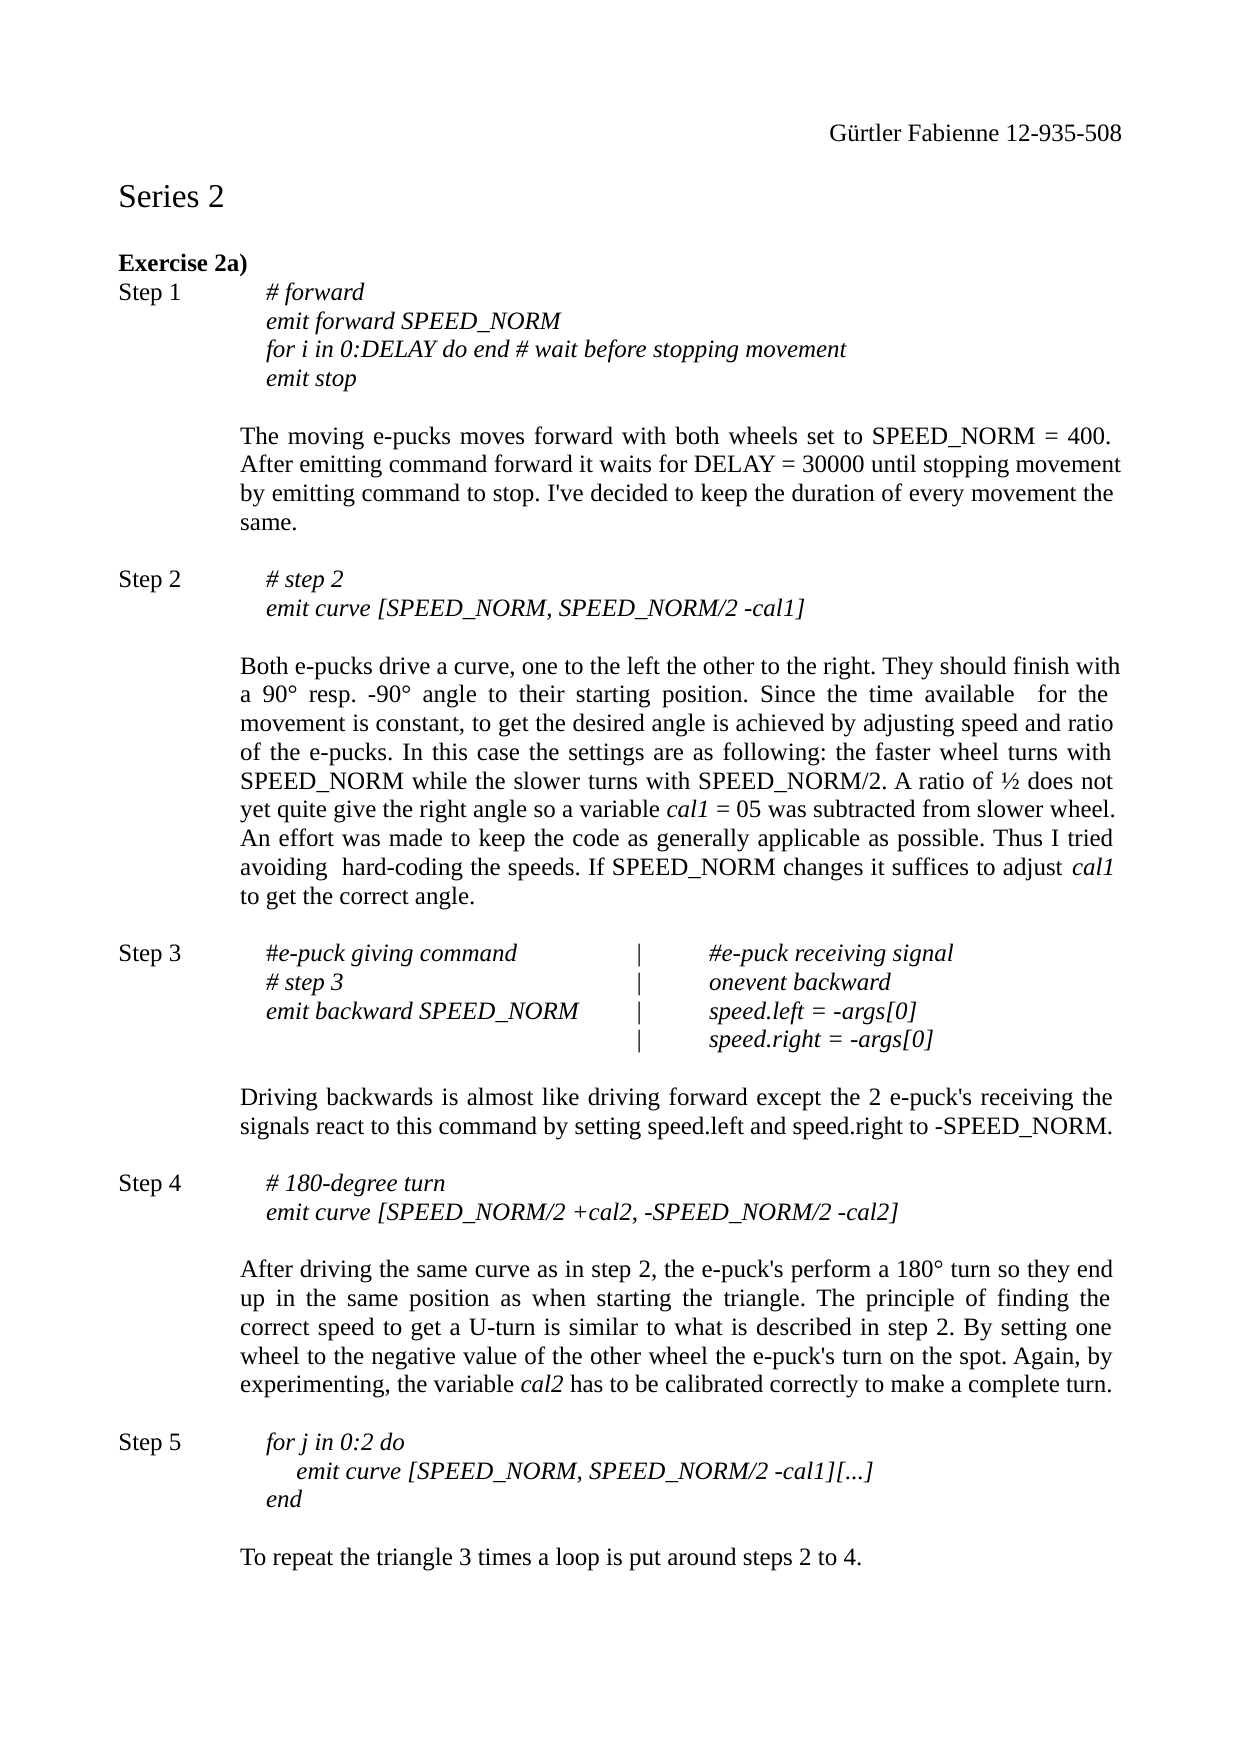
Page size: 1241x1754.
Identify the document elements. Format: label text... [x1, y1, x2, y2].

text emit curve [SPEED_NORM, SPEED_NORM/2 -cal1][...] [118, 1456, 1122, 1484]
text | speed.right = -args[0] [118, 1024, 1122, 1053]
text emit stop [118, 363, 1122, 392]
text Step 2 # step 2 [118, 564, 1122, 593]
text Both e-pucks drive a curve, one to the left the other to the right. They should finish with a 90° resp. -90° angle to their starting position. Since the time available for the movement is constant, to get the desired angle is achieved by adjusting speed and ratio of the e-pucks. In this case the settings are as following: the faster wheel turns with SPEED_NORM while the slower turns with SPEED_NORM/2. A ratio of ½ does not yet quite give the right angle so a variable cal1 = 05 was subtracted from slower wheel. An effort was made to keep the code as generally applicable as possible. Thus I tried avoiding hard-coding the speeds. If SPEED_NORM changes it suffices to adjust cal1 to get the correct angle. [118, 651, 1122, 909]
text Step 5 for j in 0:2 do [118, 1427, 1122, 1456]
text emit backward SPEED_NORM | speed.left = -args[0] [118, 996, 1122, 1024]
text Step 3 #e-puck giving command | #e-puck receiving signal [118, 938, 1122, 967]
text After driving the same curve as in step 2, the e-puck's perform a 180° turn so they end up in the same position as when starting the triangle. The principle of finding the correct speed to get a U-turn is similar to what is described in step 2. By setting one wheel to the negative value of the other wheel the e-puck's turn on the spot. Again, by experimenting, the variable cal2 has to be calibrated correctly to make a complete turn. [118, 1254, 1122, 1398]
text Series 2 [118, 176, 1122, 215]
text Exercise 2a) [118, 248, 1122, 277]
text emit curve [SPEED_NORM, SPEED_NORM/2 -cal1] [118, 593, 1122, 622]
text emit curve [SPEED_NORM/2 +cal2, -SPEED_NORM/2 -cal2] [118, 1197, 1122, 1226]
text Driving backwards is almost like driving forward except the 2 e-puck's receiving the signals react to this command by setting speed.left and speed.right to -SPEED_NORM. [118, 1082, 1122, 1139]
text To repeat the triangle 3 times a loop is put around steps 2 to 4. [118, 1542, 1122, 1571]
text emit forward SPEED_NORM [118, 306, 1122, 334]
text Step 4 # 180-degree turn [118, 1168, 1122, 1197]
text The moving e-pucks moves forward with both wheels set to SPEED_NORM = 400. After emitting command forward it waits for DELAY = 30000 until stopping movement by emitting command to stop. I've decided to keep the duration of every movement the same. [118, 421, 1122, 536]
text # step 3 | onevent backward [118, 967, 1122, 996]
text end [118, 1484, 1122, 1513]
text for i in 0:DELAY do end # wait before stopping movement [118, 334, 1122, 363]
text Step 1 # forward [118, 277, 1122, 306]
